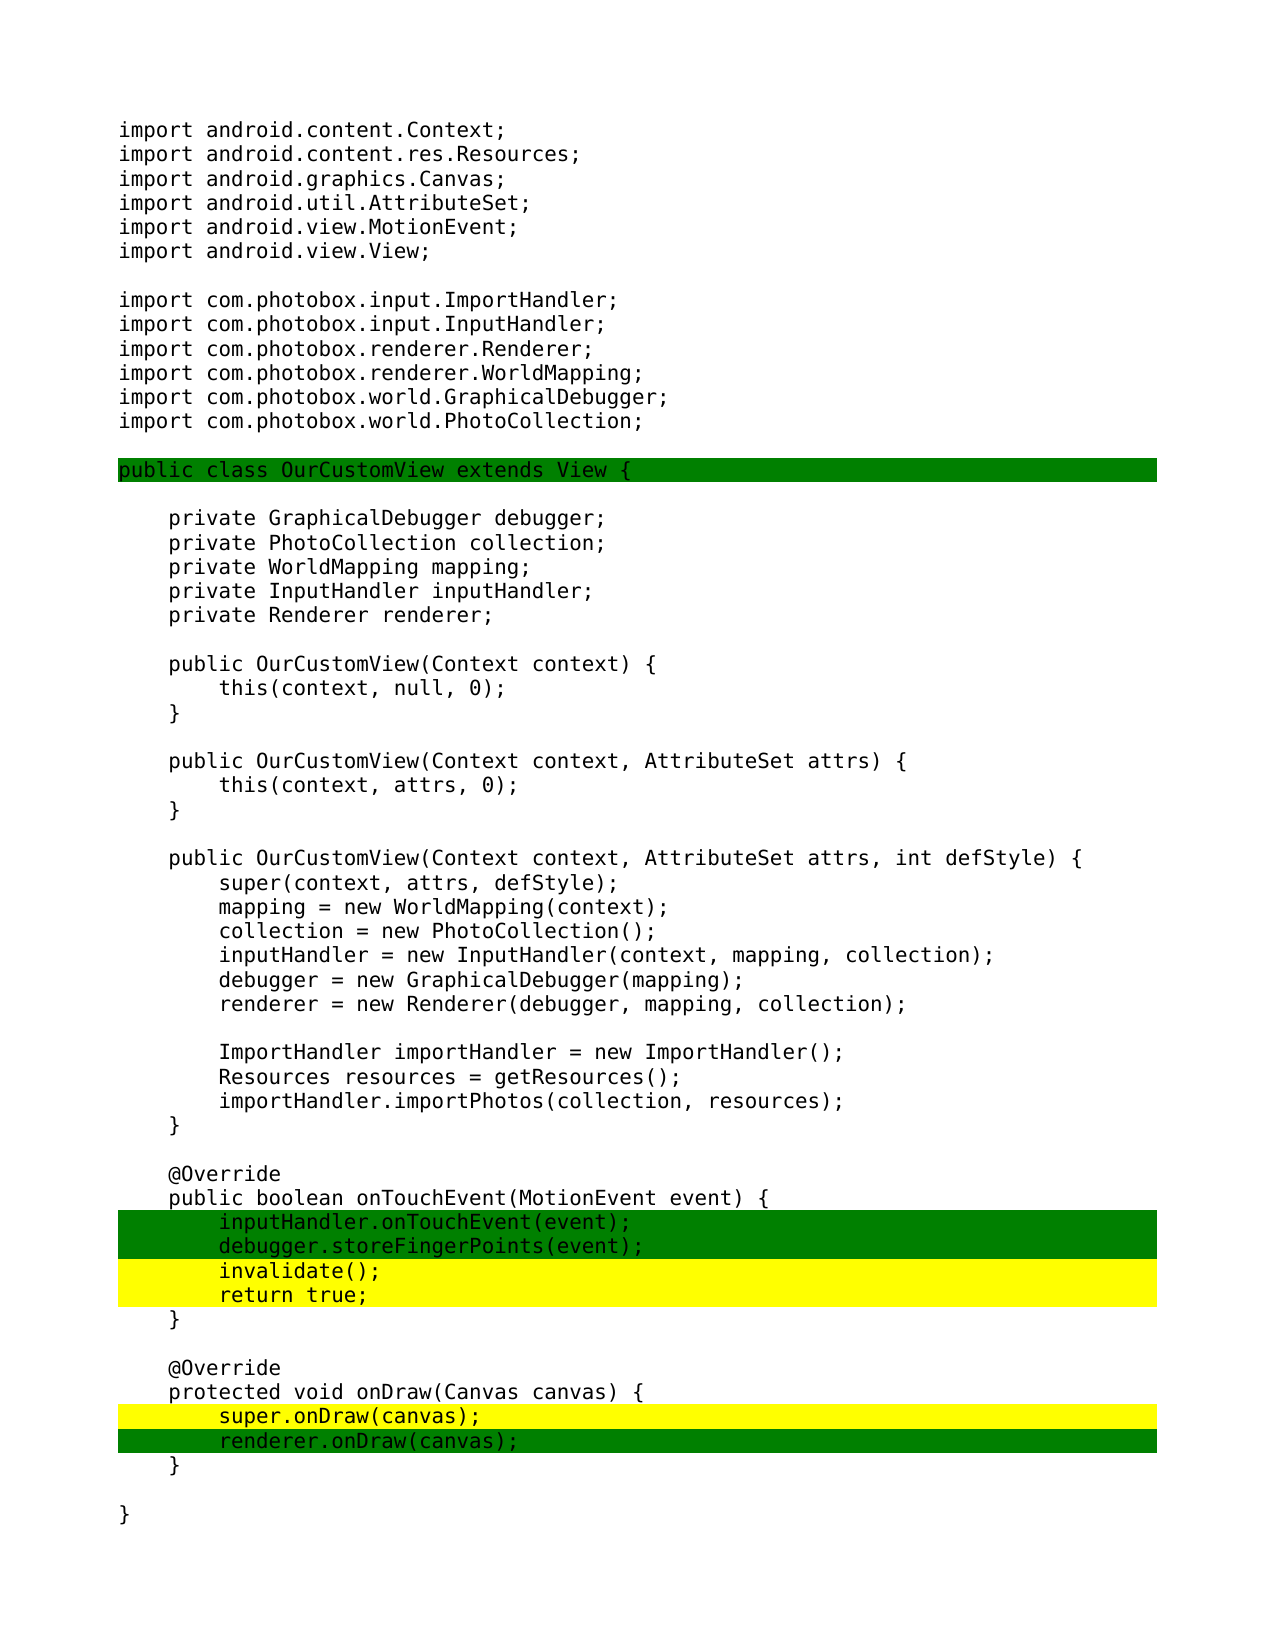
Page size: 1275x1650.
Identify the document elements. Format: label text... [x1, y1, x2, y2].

text private InputHandler inputHandler; [118, 579, 1157, 603]
text debugger = new GraphicalDebugger(mapping); [118, 968, 1157, 992]
text private PhotoCollection collection; [118, 531, 1157, 555]
text public OurCustomView(Context context, AttributeSet attrs, int defStyle) { [118, 846, 1157, 871]
text Resources resources = getResources(); [118, 1065, 1157, 1089]
text ImportHandler importHandler = new ImportHandler(); [118, 1040, 1157, 1065]
text renderer.onDraw(canvas); [118, 1429, 1157, 1453]
text public boolean onTouchEvent(MotionEvent event) { [118, 1186, 1157, 1210]
text import com.photobox.world.GraphicalDebugger; [118, 385, 1157, 409]
text this(context, null, 0); [118, 676, 1157, 701]
text private WorldMapping mapping; [118, 555, 1157, 579]
text return true; [118, 1283, 1157, 1307]
text mapping = new WorldMapping(context); [118, 895, 1157, 919]
text invalidate(); [118, 1259, 1157, 1283]
text public class OurCustomView extends View { [118, 458, 1157, 482]
text super(context, attrs, defStyle); [118, 871, 1157, 895]
text collection = new PhotoCollection(); [118, 919, 1157, 943]
text import android.content.res.Resources; [118, 142, 1157, 167]
text public OurCustomView(Context context, AttributeSet attrs) { [118, 749, 1157, 773]
text } [118, 701, 1157, 725]
text private Renderer renderer; [118, 603, 1157, 628]
text import com.photobox.input.InputHandler; [118, 312, 1157, 337]
text public OurCustomView(Context context) { [118, 652, 1157, 676]
text } [118, 1502, 1157, 1526]
text import android.graphics.Canvas; [118, 167, 1157, 191]
text } [118, 1453, 1157, 1477]
text inputHandler = new InputHandler(context, mapping, collection); [118, 943, 1157, 968]
text renderer = new Renderer(debugger, mapping, collection); [118, 992, 1157, 1016]
text import com.photobox.renderer.WorldMapping; [118, 361, 1157, 385]
text } [118, 798, 1157, 822]
text private GraphicalDebugger debugger; [118, 506, 1157, 531]
text } [118, 1307, 1157, 1332]
text @Override [118, 1162, 1157, 1186]
text } [118, 1113, 1157, 1137]
text this(context, attrs, 0); [118, 773, 1157, 798]
text import com.photobox.world.PhotoCollection; [118, 409, 1157, 434]
text import com.photobox.renderer.Renderer; [118, 337, 1157, 361]
text import com.photobox.input.ImportHandler; [118, 288, 1157, 312]
text import android.view.View; [118, 239, 1157, 264]
text super.onDraw(canvas); [118, 1404, 1157, 1429]
text import android.content.Context; [118, 118, 1157, 142]
text import android.view.MotionEvent; [118, 215, 1157, 239]
text debugger.storeFingerPoints(event); [118, 1234, 1157, 1259]
text @Override [118, 1356, 1157, 1380]
text inputHandler.onTouchEvent(event); [118, 1210, 1157, 1234]
text importHandler.importPhotos(collection, resources); [118, 1089, 1157, 1113]
text protected void onDraw(Canvas canvas) { [118, 1380, 1157, 1404]
text import android.util.AttributeSet; [118, 191, 1157, 215]
